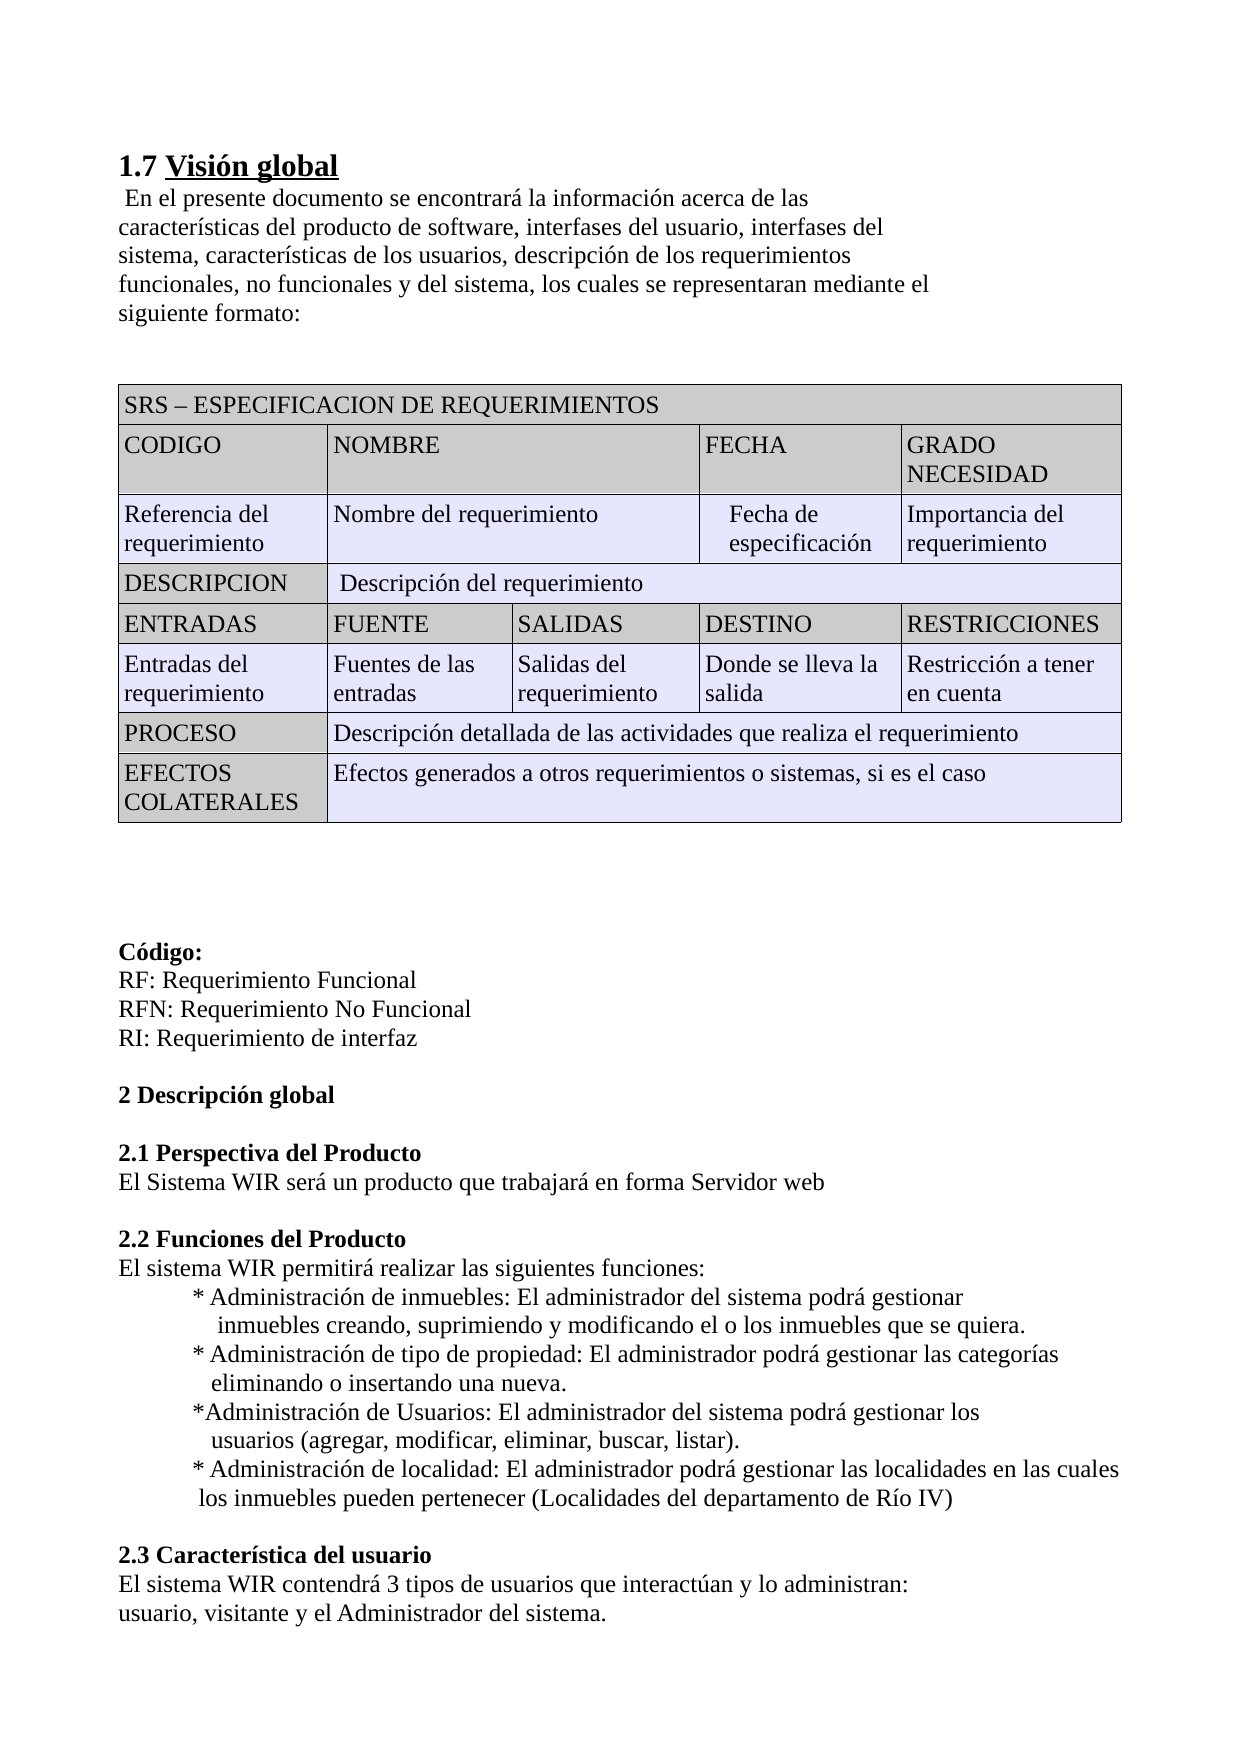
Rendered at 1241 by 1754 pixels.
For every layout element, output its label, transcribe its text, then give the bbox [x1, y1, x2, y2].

table_cell RESTRICCIONES [902, 604, 1121, 643]
text Código: [118, 937, 1122, 965]
text 1.7 Visión global [118, 147, 1122, 183]
text usuario, visitante y el Administrador del sistema. [118, 1598, 1122, 1627]
text características del producto de software, interfases del usuario, interfases del [118, 212, 1122, 240]
text El Sistema WIR será un producto que trabajará en forma Servidor web [118, 1167, 1122, 1195]
table_cell Fuentes de las entradas [328, 644, 512, 712]
table_cell Descripción del requerimiento [328, 564, 1121, 603]
table_cell Nombre del requerimiento [328, 495, 699, 562]
table_cell Entradas del requerimiento [119, 644, 327, 712]
table_cell Donde se lleva la salida [700, 644, 901, 712]
text 2.1 Perspectiva del Producto [118, 1138, 1122, 1167]
text RFN: Requerimiento No Funcional [118, 994, 1122, 1023]
text sistema, características de los usuarios, descripción de los requerimientos [118, 240, 1122, 269]
table_cell DESTINO [700, 604, 901, 643]
text usuarios (agregar, modificar, eliminar, buscar, listar). [118, 1425, 1122, 1454]
text inmuebles creando, suprimiendo y modificando el o los inmuebles que se quiera. [118, 1310, 1122, 1339]
text * Administración de inmuebles: El administrador del sistema podrá gestionar [118, 1282, 1122, 1310]
table_cell Salidas del requerimiento [513, 644, 699, 712]
table_cell PROCESO [119, 713, 327, 752]
text 2.2 Funciones del Producto [118, 1224, 1122, 1253]
table_cell NOMBRE [328, 425, 699, 493]
table_cell Importancia del requerimiento [902, 495, 1121, 562]
text 2.3 Característica del usuario [118, 1540, 1122, 1569]
text RI: Requerimiento de interfaz [118, 1023, 1122, 1052]
text * Administración de tipo de propiedad: El administrador podrá gestionar las categorías eliminando o insertando una nueva. [118, 1339, 1122, 1397]
text funcionales, no funcionales y del sistema, los cuales se representaran mediante el [118, 269, 1122, 298]
text El sistema WIR contendrá 3 tipos de usuarios que interactúan y lo administran: [118, 1569, 1122, 1598]
table_cell Efectos generados a otros requerimientos o sistemas, si es el caso [328, 754, 1121, 822]
text RF: Requerimiento Funcional [118, 965, 1122, 994]
table_cell FECHA [700, 425, 901, 493]
table_cell DESCRIPCION [119, 564, 327, 603]
table_cell SALIDAS [513, 604, 699, 643]
table_cell Fecha de especificación [700, 495, 901, 562]
table_cell GRADO NECESIDAD [902, 425, 1121, 493]
text 2 Descripción global [118, 1080, 1122, 1109]
table_header SRS – ESPECIFICACION DE REQUERIMIENTOS [119, 385, 1121, 424]
table_cell Restricción a tener en cuenta [902, 644, 1121, 712]
table_cell ENTRADAS [119, 604, 327, 643]
table_cell CODIGO [119, 425, 327, 493]
text El sistema WIR permitirá realizar las siguientes funciones: [118, 1253, 1122, 1282]
table_cell FUENTE [328, 604, 512, 643]
text *Administración de Usuarios: El administrador del sistema podrá gestionar los [118, 1397, 1122, 1425]
text En el presente documento se encontrará la información acerca de las [118, 183, 1122, 212]
table_cell Descripción detallada de las actividades que realiza el requerimiento [328, 713, 1121, 752]
table_cell Referencia del requerimiento [119, 495, 327, 562]
table_cell EFECTOS COLATERALES [119, 754, 327, 822]
text siguiente formato: [118, 298, 1122, 327]
text * Administración de localidad: El administrador podrá gestionar las localidades en las cuales los inmuebles pueden pertenecer (Localidades del departamento de Río IV) [118, 1454, 1122, 1512]
